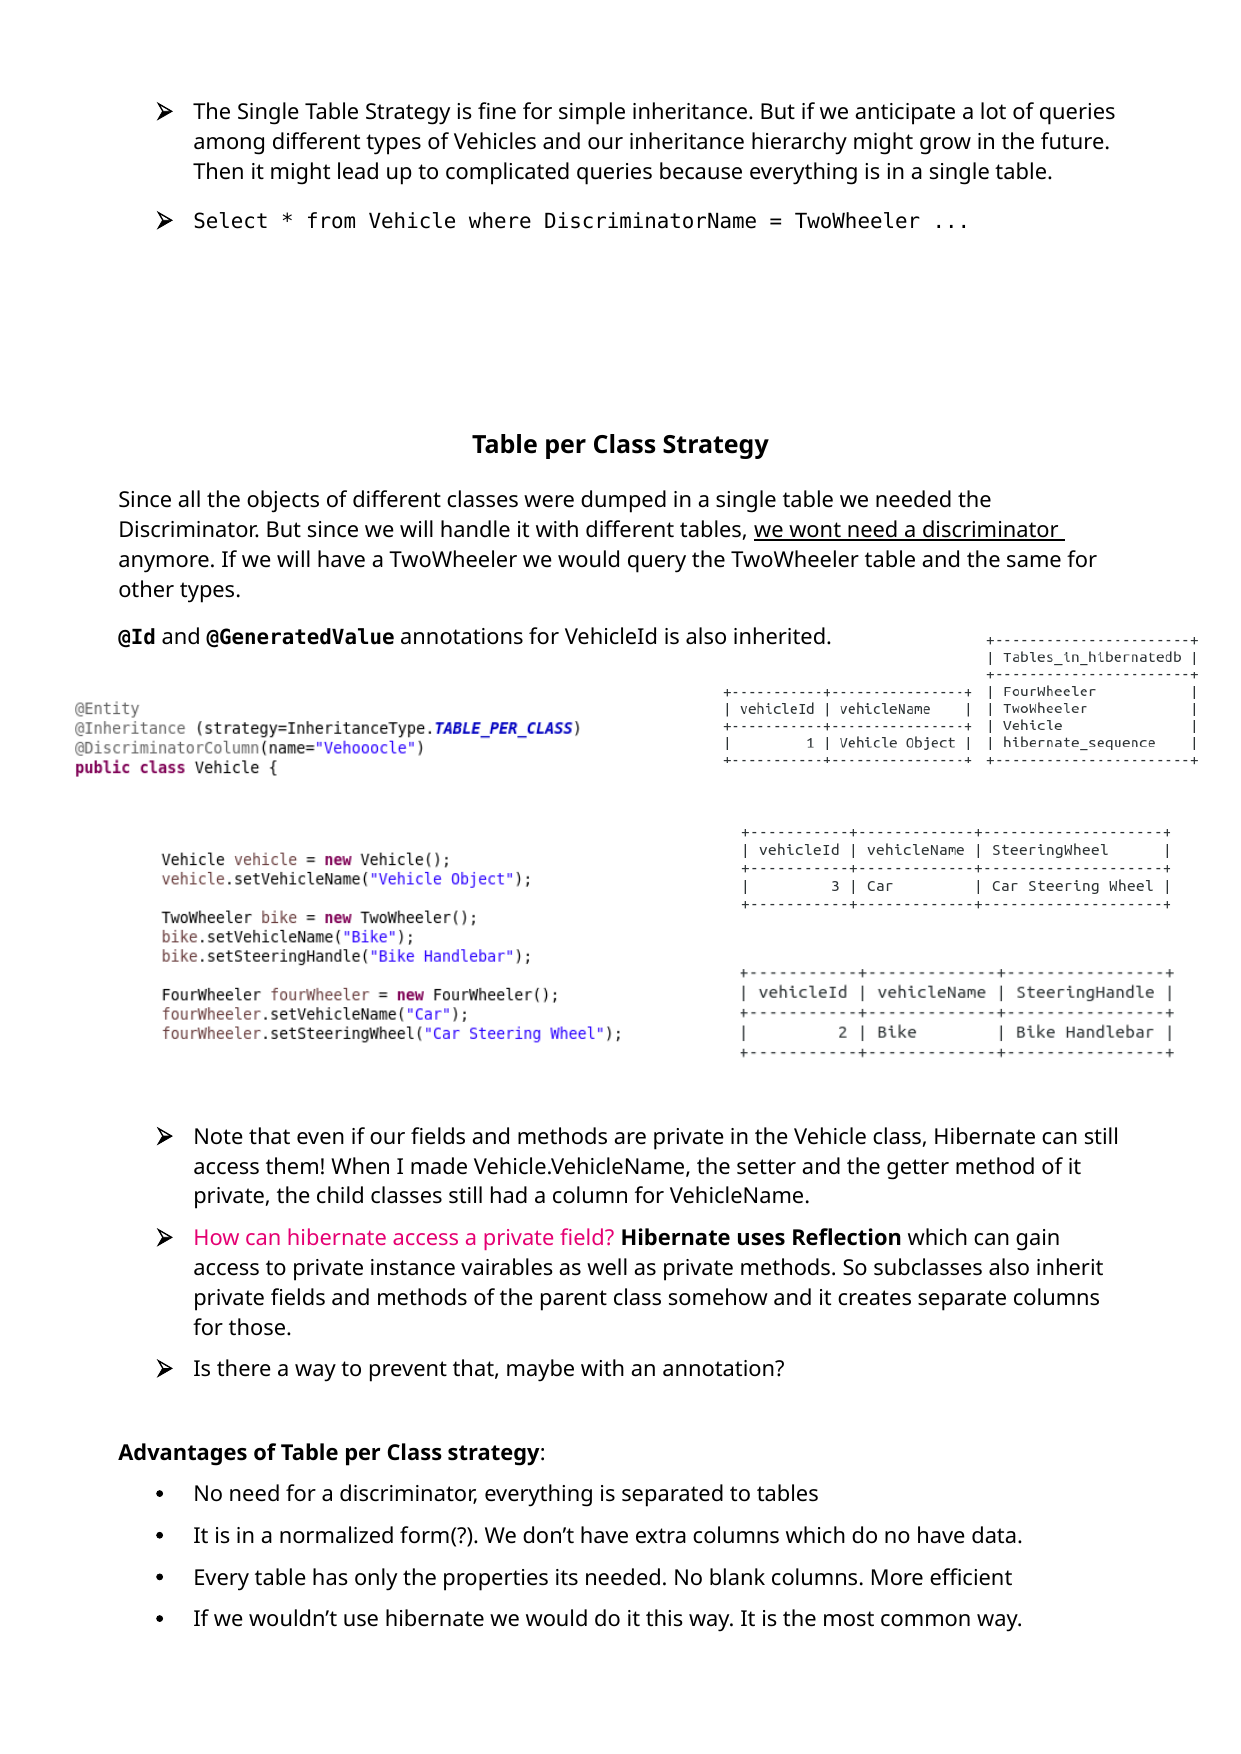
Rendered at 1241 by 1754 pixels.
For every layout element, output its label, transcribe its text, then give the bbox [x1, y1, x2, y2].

list Select * from Vehicle where DiscriminatorName = TwoWheeler ... [156, 209, 1122, 233]
text @Id and @GeneratedValue annotations for VehicleId is also inherited. [118, 621, 1122, 651]
text Advantages of Table per Class strategy: [118, 1437, 1122, 1466]
list Is there a way to prevent that, maybe with an annotation? [156, 1353, 1122, 1383]
picture [741, 827, 1171, 910]
list The Single Table Strategy is fine for simple inheritance. But if we anticipate a lot of queries among different types of Vehicles and our inheritance hierarchy might grow in the future. Then it might lead up to complicated queries because everything is in a single table. [156, 96, 1122, 185]
list It is in a normalized form(?). We don’t have extra columns which do no have data. [156, 1520, 1122, 1550]
picture [740, 968, 1175, 1061]
text Since all the objects of different classes were dumped in a single table we needed the Discriminator. But since we will handle it with different tables, we wont need a discriminator anymore. If we will have a TwoWheeler we would query the TwoWheeler table and the same for other types. [118, 484, 1122, 603]
picture [986, 637, 1199, 765]
list If we wouldn’t use hibernate we would do it this way. It is the most common way. [156, 1603, 1122, 1633]
list Note that even if our fields and methods are private in the Vehicle class, Hibernate can still access them! When I made Vehicle.VehicleName, the setter and the getter method of it private, the child classes still had a column for VehicleName. [156, 1121, 1122, 1210]
picture [74, 698, 582, 779]
list How can hibernate access a private field? Hibernate uses Reflection which can gain access to private instance vairables as well as private methods. So subclasses also inherit private fields and methods of the parent class somehow and it creates separate columns for those. [156, 1222, 1122, 1341]
text Table per Class Strategy [118, 426, 1122, 460]
picture [156, 847, 624, 1047]
picture [722, 686, 972, 763]
list No need for a discriminator, everything is separated to tables [156, 1478, 1122, 1508]
list Every table has only the properties its needed. No blank columns. More efficient [156, 1562, 1122, 1591]
